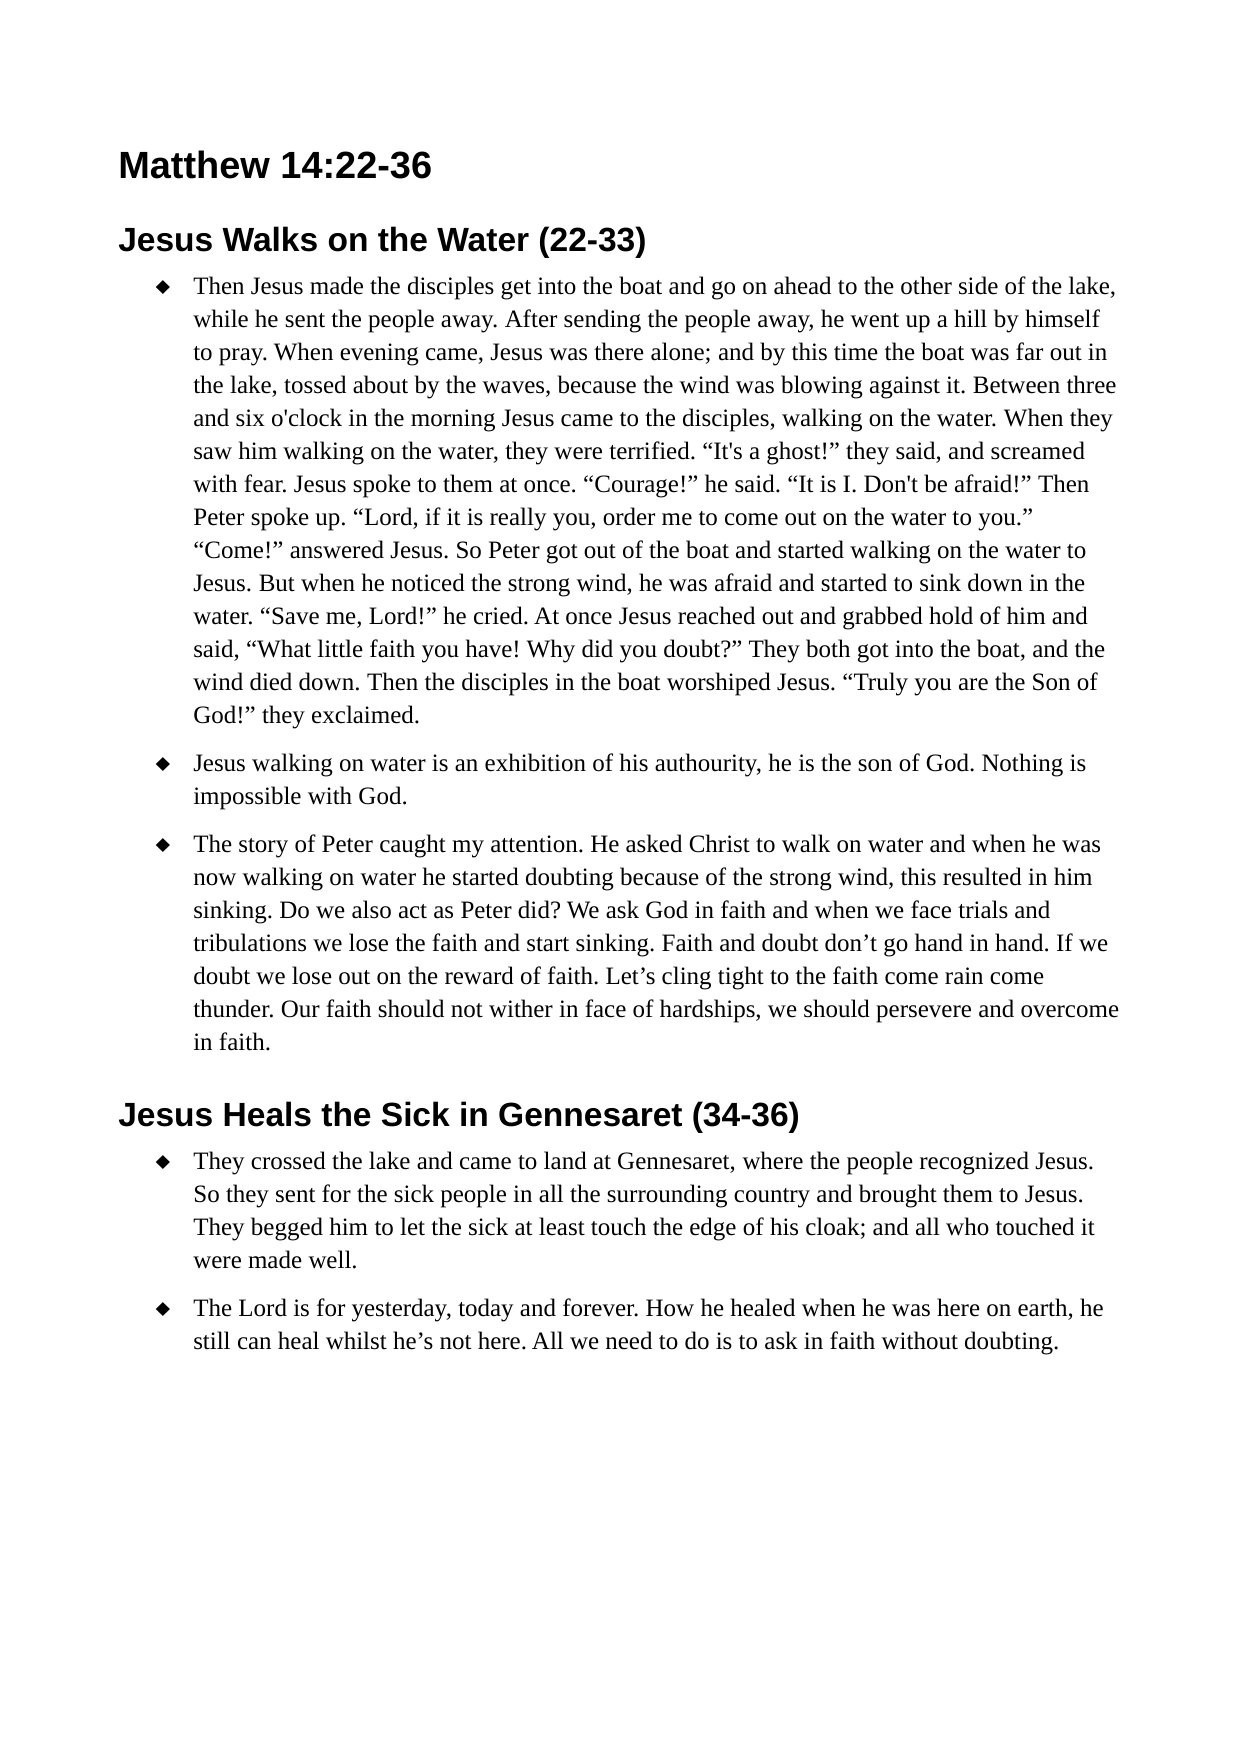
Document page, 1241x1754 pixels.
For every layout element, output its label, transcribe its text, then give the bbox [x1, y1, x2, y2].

list Jesus walking on water is an exhibition of his authourity, he is the son of God. Nothing is impossible with God. [156, 748, 1122, 810]
subtitle Matthew 14:22-36 [118, 143, 1122, 187]
list The Lord is for yesterday, today and forever. How he healed when he was here on earth, he still can heal whilst he’s not here. All we need to do is to ask in faith without doubting. [156, 1293, 1122, 1355]
list The story of Peter caught my attention. He asked Christ to walk on water and when he was now walking on water he started doubting because of the strong wind, this resulted in him sinking. Do we also act as Peter did? We ask God in faith and when we face trials and tribulations we lose the faith and start sinking. Faith and doubt don’t go hand in hand. If we doubt we lose out on the reward of faith. Let’s cling tight to the faith come rain come thunder. Our faith should not wither in face of hardships, we should persevere and overcome in faith. [156, 829, 1122, 1056]
subtitle Jesus Walks on the Water (22-33) [118, 220, 1122, 259]
list Then Jesus made the disciples get into the boat and go on ahead to the other side of the lake, while he sent the people away. After sending the people away, he went up a hill by himself to pray. When evening came, Jesus was there alone; and by this time the boat was far out in the lake, tossed about by the waves, because the wind was blowing against it. Between three and six o'clock in the morning Jesus came to the disciples, walking on the water. When they saw him walking on the water, they were terrified. “It's a ghost!” they said, and screamed with fear. Jesus spoke to them at once. “Courage!” he said. “It is I. Don't be afraid!” Then Peter spoke up. “Lord, if it is really you, order me to come out on the water to you.” “Come!” answered Jesus. So Peter got out of the boat and started walking on the water to Jesus. But when he noticed the strong wind, he was afraid and started to sink down in the water. “Save me, Lord!” he cried. At once Jesus reached out and grabbed hold of him and said, “What little faith you have! Why did you doubt?” They both got into the boat, and the wind died down. Then the disciples in the boat worshiped Jesus. “Truly you are the Son of God!” they exclaimed. [156, 271, 1122, 729]
subtitle Jesus Heals the Sick in Gennesaret (34-36) [118, 1095, 1122, 1134]
list They crossed the lake and came to land at Gennesaret, where the people recognized Jesus. So they sent for the sick people in all the surrounding country and brought them to Jesus. They begged him to let the sick at least touch the edge of his cloak; and all who touched it were made well. [156, 1146, 1122, 1274]
